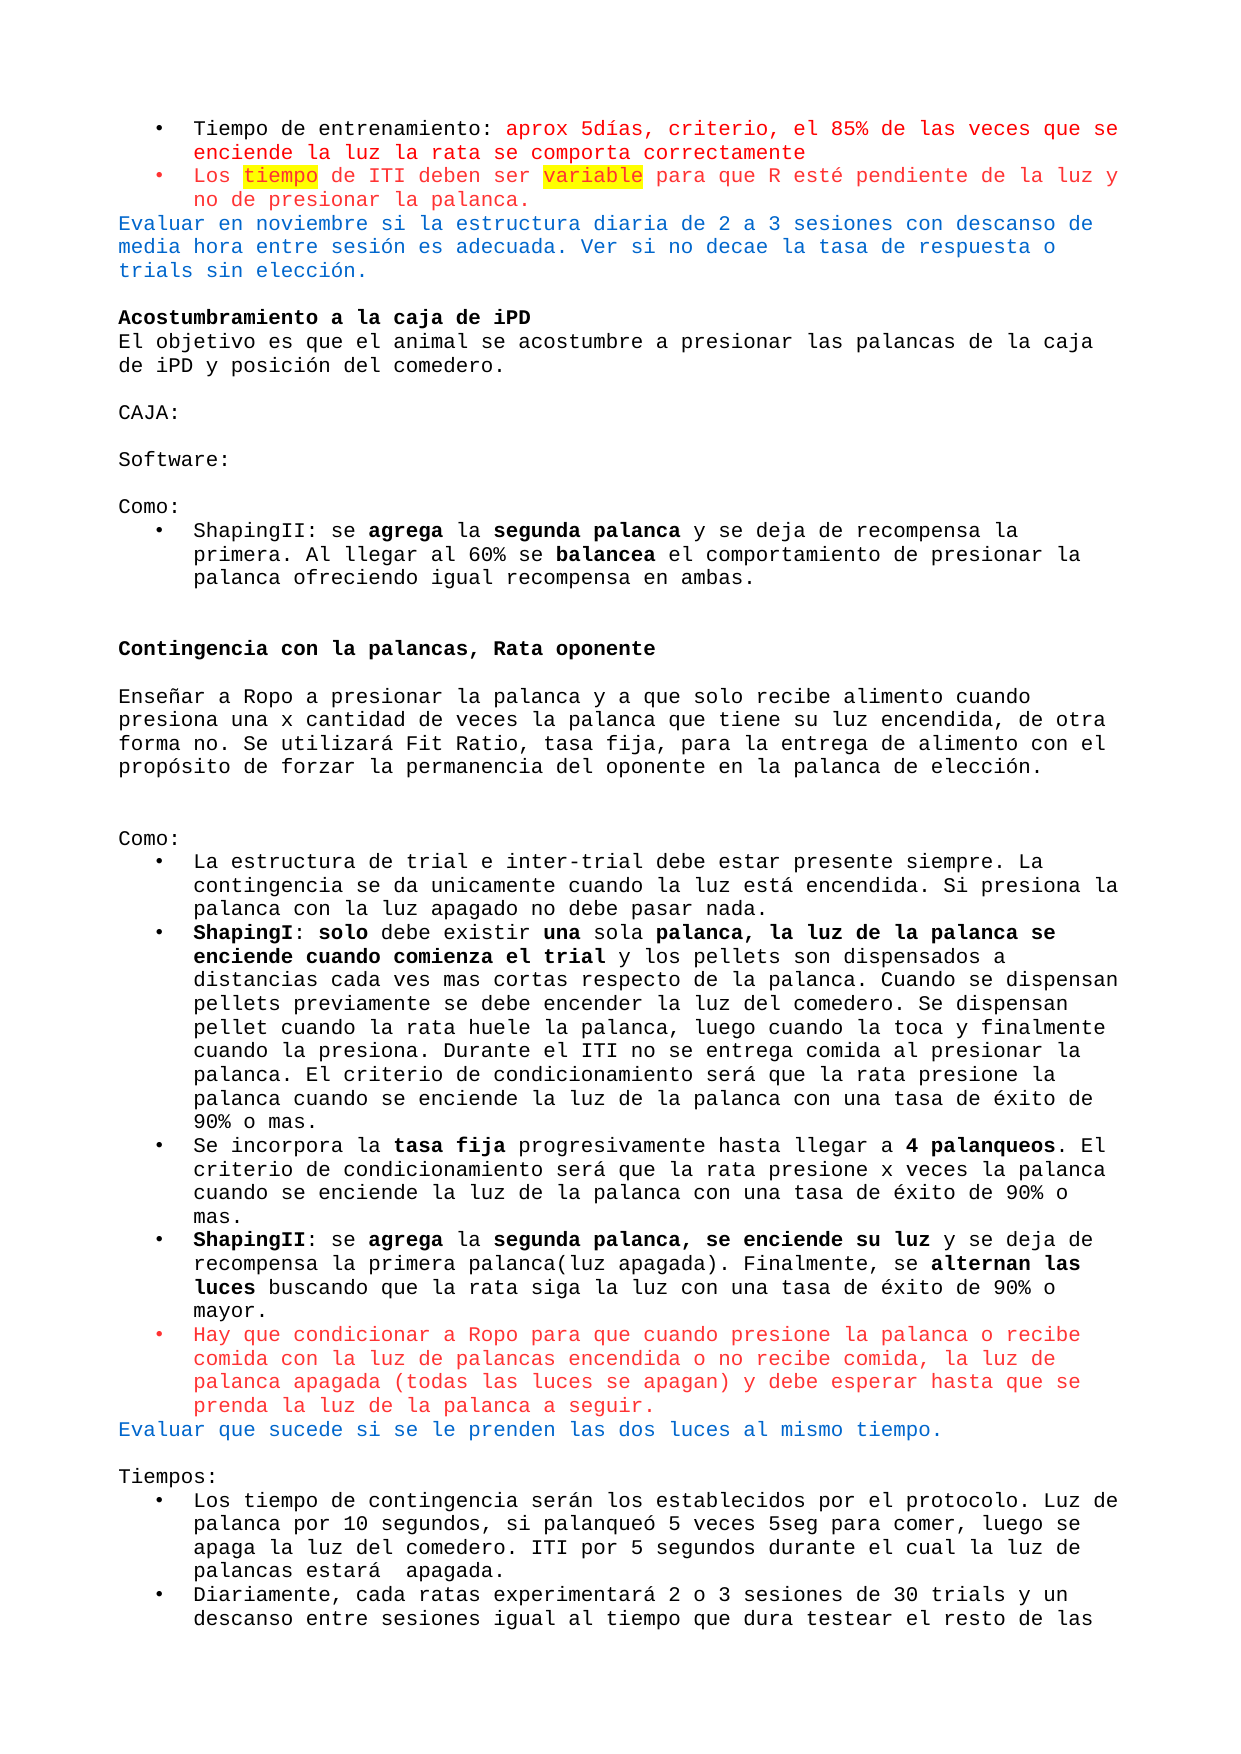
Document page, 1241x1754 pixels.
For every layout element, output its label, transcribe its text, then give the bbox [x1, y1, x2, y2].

list Diariamente, cada ratas experimentará 2 o 3 sesiones de 30 trials y un descanso entre sesiones igual al tiempo que dura testear el resto de las [156, 1584, 1122, 1631]
text El objetivo es que el animal se acostumbre a presionar las palancas de la caja de iPD y posición del comedero. [118, 331, 1122, 378]
text Tiempos: [118, 1466, 1122, 1489]
text Contingencia con la palancas, Rata oponente [118, 638, 1122, 662]
list Los tiempo de contingencia serán los establecidos por el protocolo. Luz de palanca por 10 segundos, si palanqueó 5 veces 5seg para comer, luego se apaga la luz del comedero. ITI por 5 segundos durante el cual la luz de palancas estará apagada. [156, 1489, 1122, 1584]
list Tiempo de entrenamiento: aprox 5días, criterio, el 85% de las veces que se enciende la luz la rata se comporta correctamente [156, 118, 1122, 165]
list ShapingII: se agrega la segunda palanca y se deja de recompensa la primera. Al llegar al 60% se balancea el comportamiento de presionar la palanca ofreciendo igual recompensa en ambas. [156, 520, 1122, 591]
text Evaluar que sucede si se le prenden las dos luces al mismo tiempo. [118, 1419, 1122, 1442]
text Como: [118, 827, 1122, 851]
list Hay que condicionar a Ropo para que cuando presione la palanca o recibe comida con la luz de palancas encendida o no recibe comida, la luz de palanca apagada (todas las luces se apagan) y debe esperar hasta que se prenda la luz de la palanca a seguir. [156, 1324, 1122, 1419]
list Se incorpora la tasa fija progresivamente hasta llegar a 4 palanqueos. El criterio de condicionamiento será que la rata presione x veces la palanca cuando se enciende la luz de la palanca con una tasa de éxito de 90% o mas. [156, 1135, 1122, 1229]
list ShapingII: se agrega la segunda palanca, se enciende su luz y se deja de recompensa la primera palanca(luz apagada). Finalmente, se alternan las luces buscando que la rata siga la luz con una tasa de éxito de 90% o mayor. [156, 1229, 1122, 1324]
list Los tiempo de ITI deben ser variable para que R esté pendiente de la luz y no de presionar la palanca. [156, 165, 1122, 213]
text CAJA: [118, 402, 1122, 426]
text Acostumbramiento a la caja de iPD [118, 307, 1122, 331]
list La estructura de trial e inter-trial debe estar presente siempre. La contingencia se da unicamente cuando la luz está encendida. Si presiona la palanca con la luz apagado no debe pasar nada. [156, 851, 1122, 922]
text Software: [118, 449, 1122, 473]
text Evaluar en noviembre si la estructura diaria de 2 a 3 sesiones con descanso de media hora entre sesión es adecuada. Ver si no decae la tasa de respuesta o trials sin elección. [118, 213, 1122, 284]
text Como: [118, 496, 1122, 520]
list ShapingI: solo debe existir una sola palanca, la luz de la palanca se enciende cuando comienza el trial y los pellets son dispensados a distancias cada ves mas cortas respecto de la palanca. Cuando se dispensan pellets previamente se debe encender la luz del comedero. Se dispensan pellet cuando la rata huele la palanca, luego cuando la toca y finalmente cuando la presiona. Durante el ITI no se entrega comida al presionar la palanca. El criterio de condicionamiento será que la rata presione la palanca cuando se enciende la luz de la palanca con una tasa de éxito de 90% o mas. [156, 922, 1122, 1135]
text Enseñar a Ropo a presionar la palanca y a que solo recibe alimento cuando presiona una x cantidad de veces la palanca que tiene su luz encendida, de otra forma no. Se utilizará Fit Ratio, tasa fija, para la entrega de alimento con el propósito de forzar la permanencia del oponente en la palanca de elección. [118, 686, 1122, 780]
